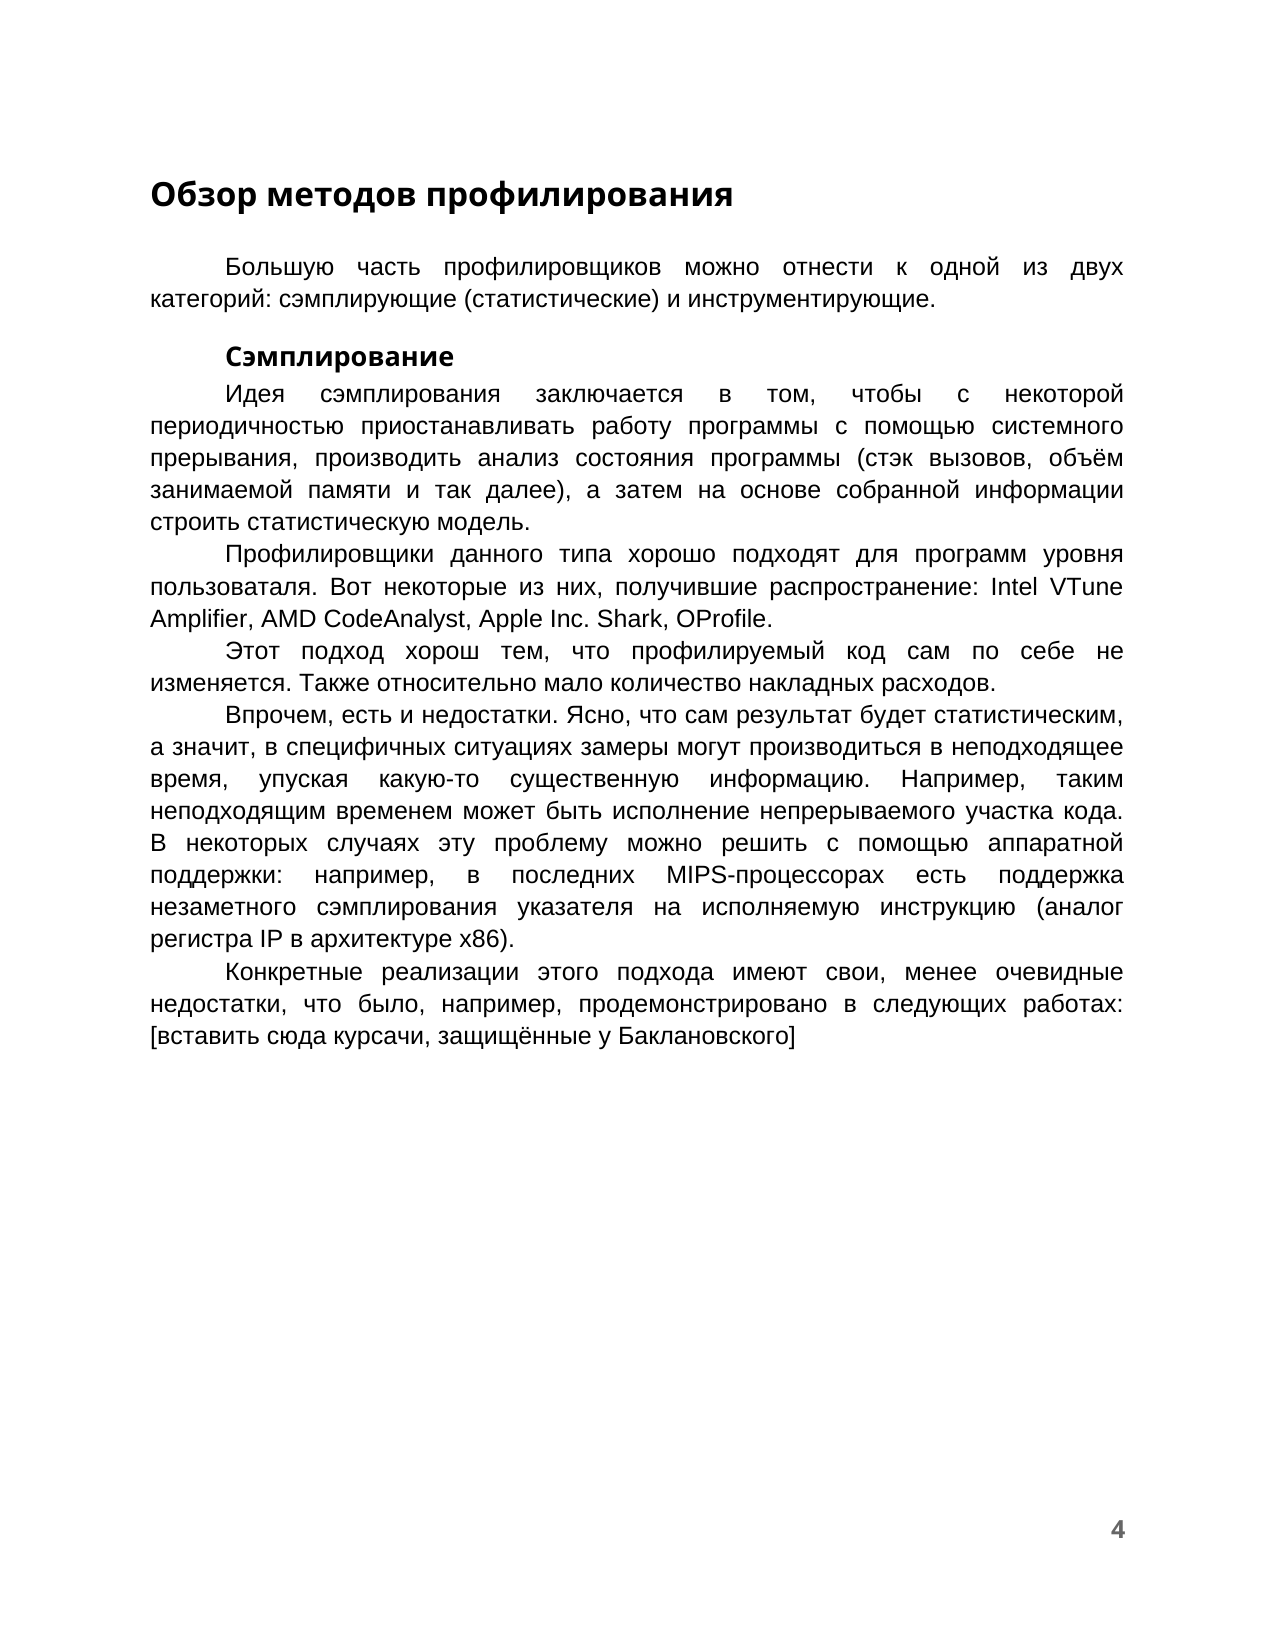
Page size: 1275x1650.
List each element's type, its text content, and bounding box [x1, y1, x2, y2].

text Большую часть профилировщиков можно отнести к одной из двух категорий: сэмплирующие (статистические) и инструментирующие. [150, 252, 1125, 312]
subtitle Обзор методов профилирования [150, 171, 1125, 216]
text Впрочем, есть и недостатки. Ясно, что сам результат будет статистическим, а значит, в специфичных ситуациях замеры могут производиться в неподходящее время, упуская какую-то существенную информацию. Например, таким неподходящим временем может быть исполнение непрерываемого участка кода. В некоторых случаях эту проблему можно решить с помощью аппаратной поддержки: например, в последних MIPS-процессорах есть поддержка незаметного сэмплирования указателя на исполняемую инструкцию (аналог регистра IP в архитектуре x86). [150, 701, 1125, 953]
text Конкретные реализации этого подхода имеют свои, менее очевидные недостатки, что было, например, продемонстрировано в следующих работах: [вставить сюда курсачи, защищённые у Баклановского] [150, 957, 1125, 1049]
text Идея сэмплирования заключается в том, чтобы с некоторой периодичностью приостанавливать работу программы с помощью системного прерывания, производить анализ состояния программы (стэк вызовов, объём занимаемой памяти и так далее), а затем на основе собранной информации строить статистическую модель. [150, 380, 1125, 536]
subtitle Сэмплирование [150, 337, 1125, 374]
text Этот подход хорош тем, что профилируемый код сам по себе не изменяется. Также относительно мало количество накладных расходов. [150, 636, 1125, 696]
text Профилировщики данного типа хорошо подходят для программ уровня пользоваталя. Вот некоторые из них, получившие распространение: Intel VTune Amplifier, AMD CodeAnalyst, Apple Inc. Shark, OProfile. [150, 540, 1125, 632]
